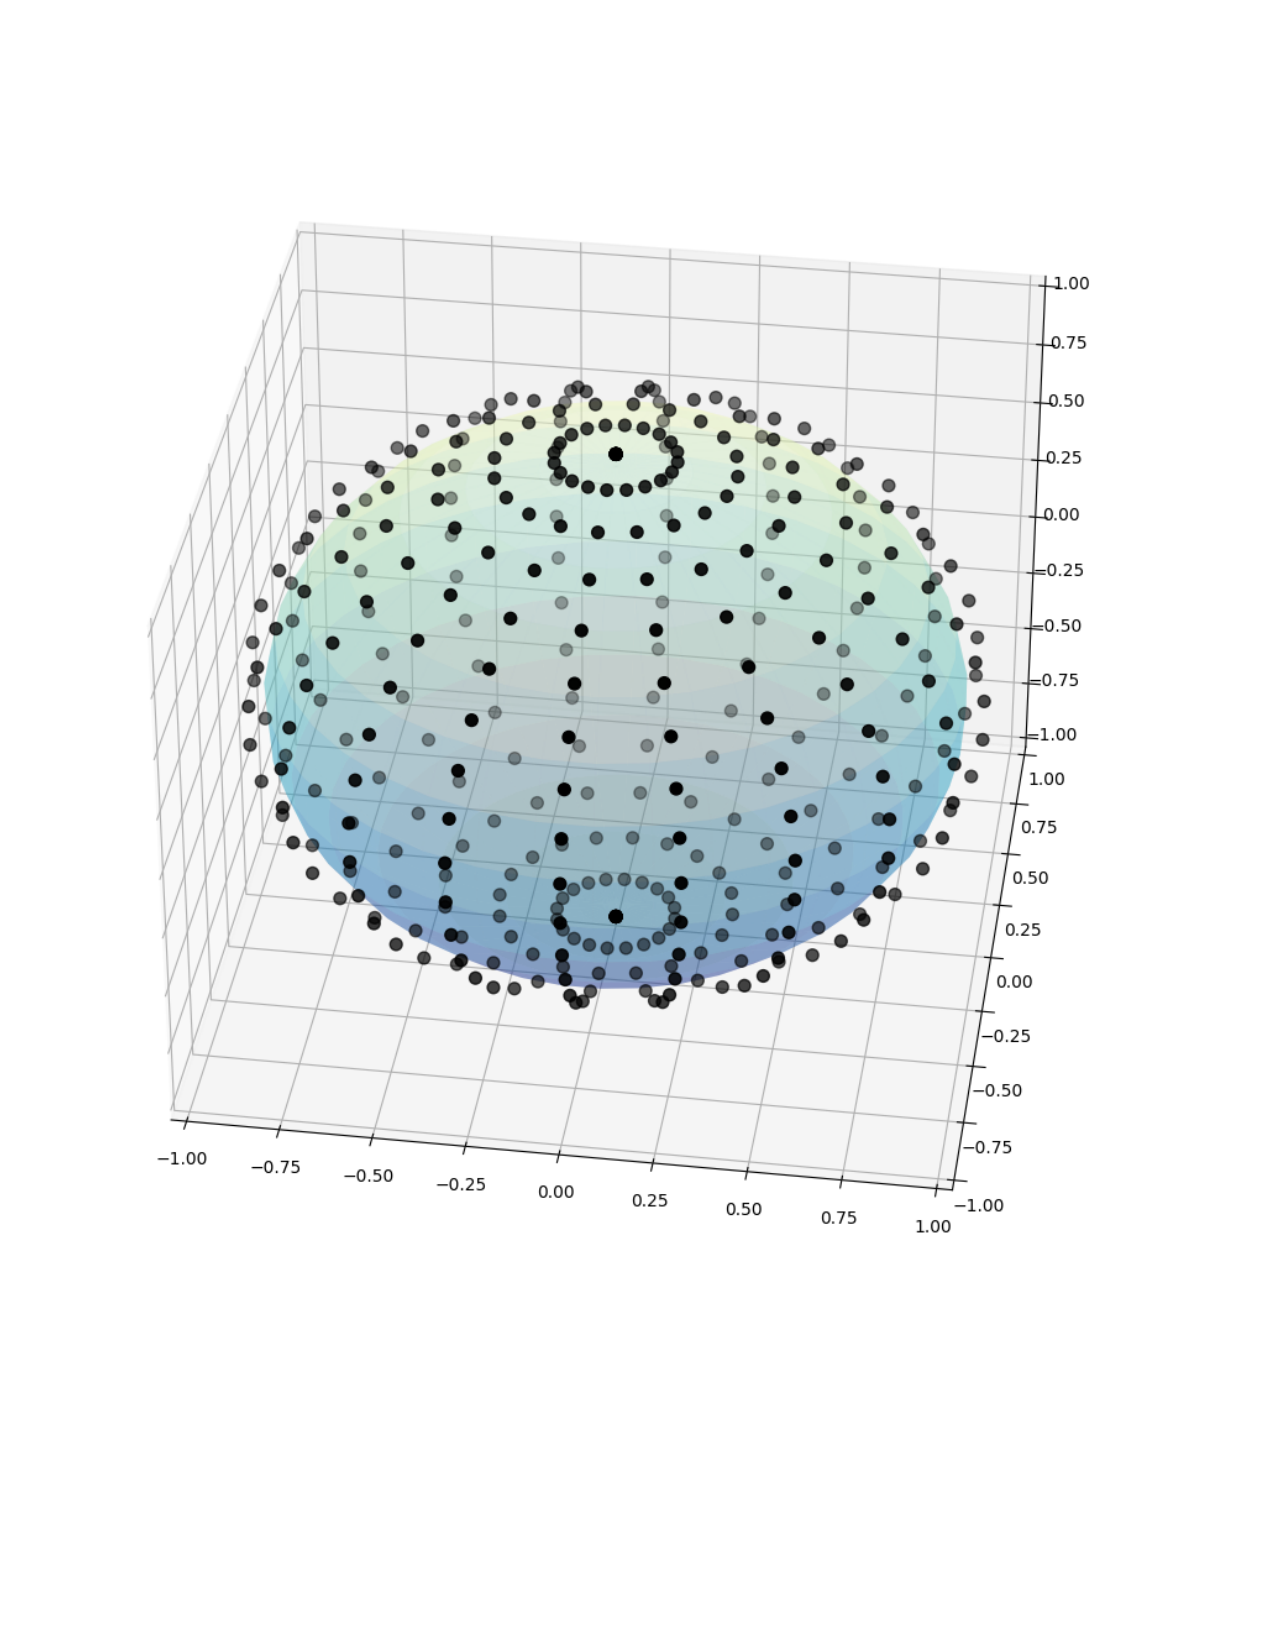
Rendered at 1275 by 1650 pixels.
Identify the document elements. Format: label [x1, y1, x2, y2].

picture [118, 146, 1157, 1282]
